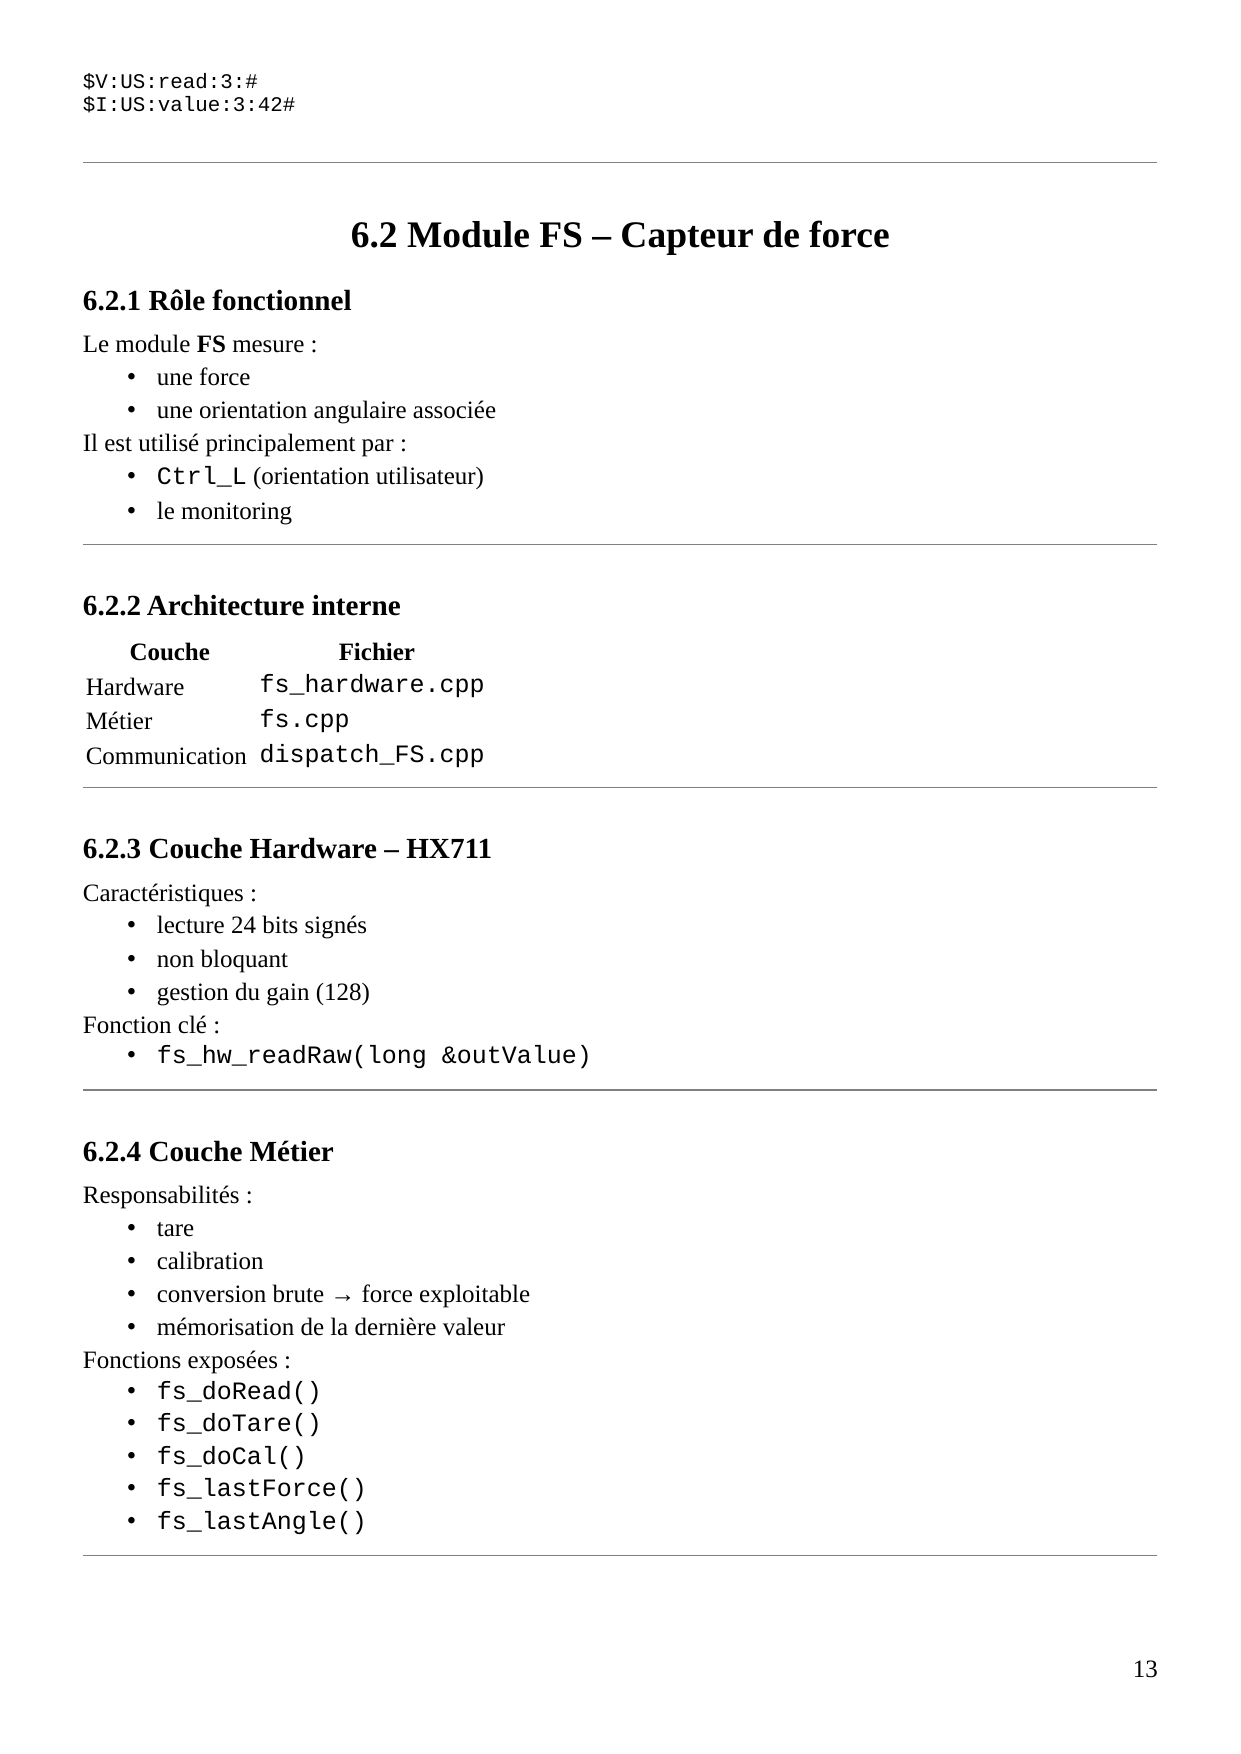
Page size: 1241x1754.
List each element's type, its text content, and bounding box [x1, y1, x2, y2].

subtitle 6.2.2 Architecture interne [83, 588, 1157, 622]
text Fonction clé : [83, 1010, 1157, 1038]
text Caractéristiques : [83, 878, 1157, 906]
list conversion brute → force exploitable [127, 1279, 1157, 1308]
text $V:US:read:3:# [83, 71, 1157, 94]
subtitle 6.2.1 Rôle fonctionnel [83, 283, 1157, 316]
list une force [127, 362, 1157, 391]
subtitle 6.2.3 Couche Hardware – HX711 [83, 832, 1157, 865]
list fs_doTare() [127, 1411, 1157, 1439]
list Ctrl_L (orientation utilisateur) [127, 461, 1157, 492]
text Fonctions exposées : [83, 1345, 1157, 1374]
text Responsabilités : [83, 1180, 1157, 1209]
text Il est utilisé principalement par : [83, 428, 1157, 457]
subtitle 6.2 Module FS – Capteur de force [83, 213, 1157, 256]
table_cell fs.cpp [256, 704, 497, 738]
list lecture 24 bits signés [127, 911, 1157, 939]
text Le module FS mesure : [83, 329, 1157, 358]
table_cell Métier [83, 704, 256, 738]
list fs_hw_readRaw(long &outValue) [127, 1043, 1157, 1071]
list non bloquant [127, 944, 1157, 972]
table_cell Communication [83, 738, 256, 773]
text $I:US:value:3:42# [83, 94, 1157, 118]
list tare [127, 1213, 1157, 1242]
list fs_doCal() [127, 1443, 1157, 1472]
list fs_lastAngle() [127, 1508, 1157, 1537]
list mémorisation de la dernière valeur [127, 1312, 1157, 1341]
table_cell Hardware [83, 669, 256, 703]
list fs_lastForce() [127, 1476, 1157, 1504]
list le monitoring [127, 496, 1157, 525]
list fs_doRead() [127, 1378, 1157, 1407]
table_cell dispatch_FS.cpp [256, 738, 497, 773]
table_cell fs_hardware.cpp [256, 669, 497, 703]
list gestion du gain (128) [127, 977, 1157, 1005]
list une orientation angulaire associée [127, 395, 1157, 424]
table_header Couche [83, 634, 256, 669]
subtitle 6.2.4 Couche Métier [83, 1134, 1157, 1168]
list calibration [127, 1246, 1157, 1275]
table_header Fichier [256, 634, 497, 669]
